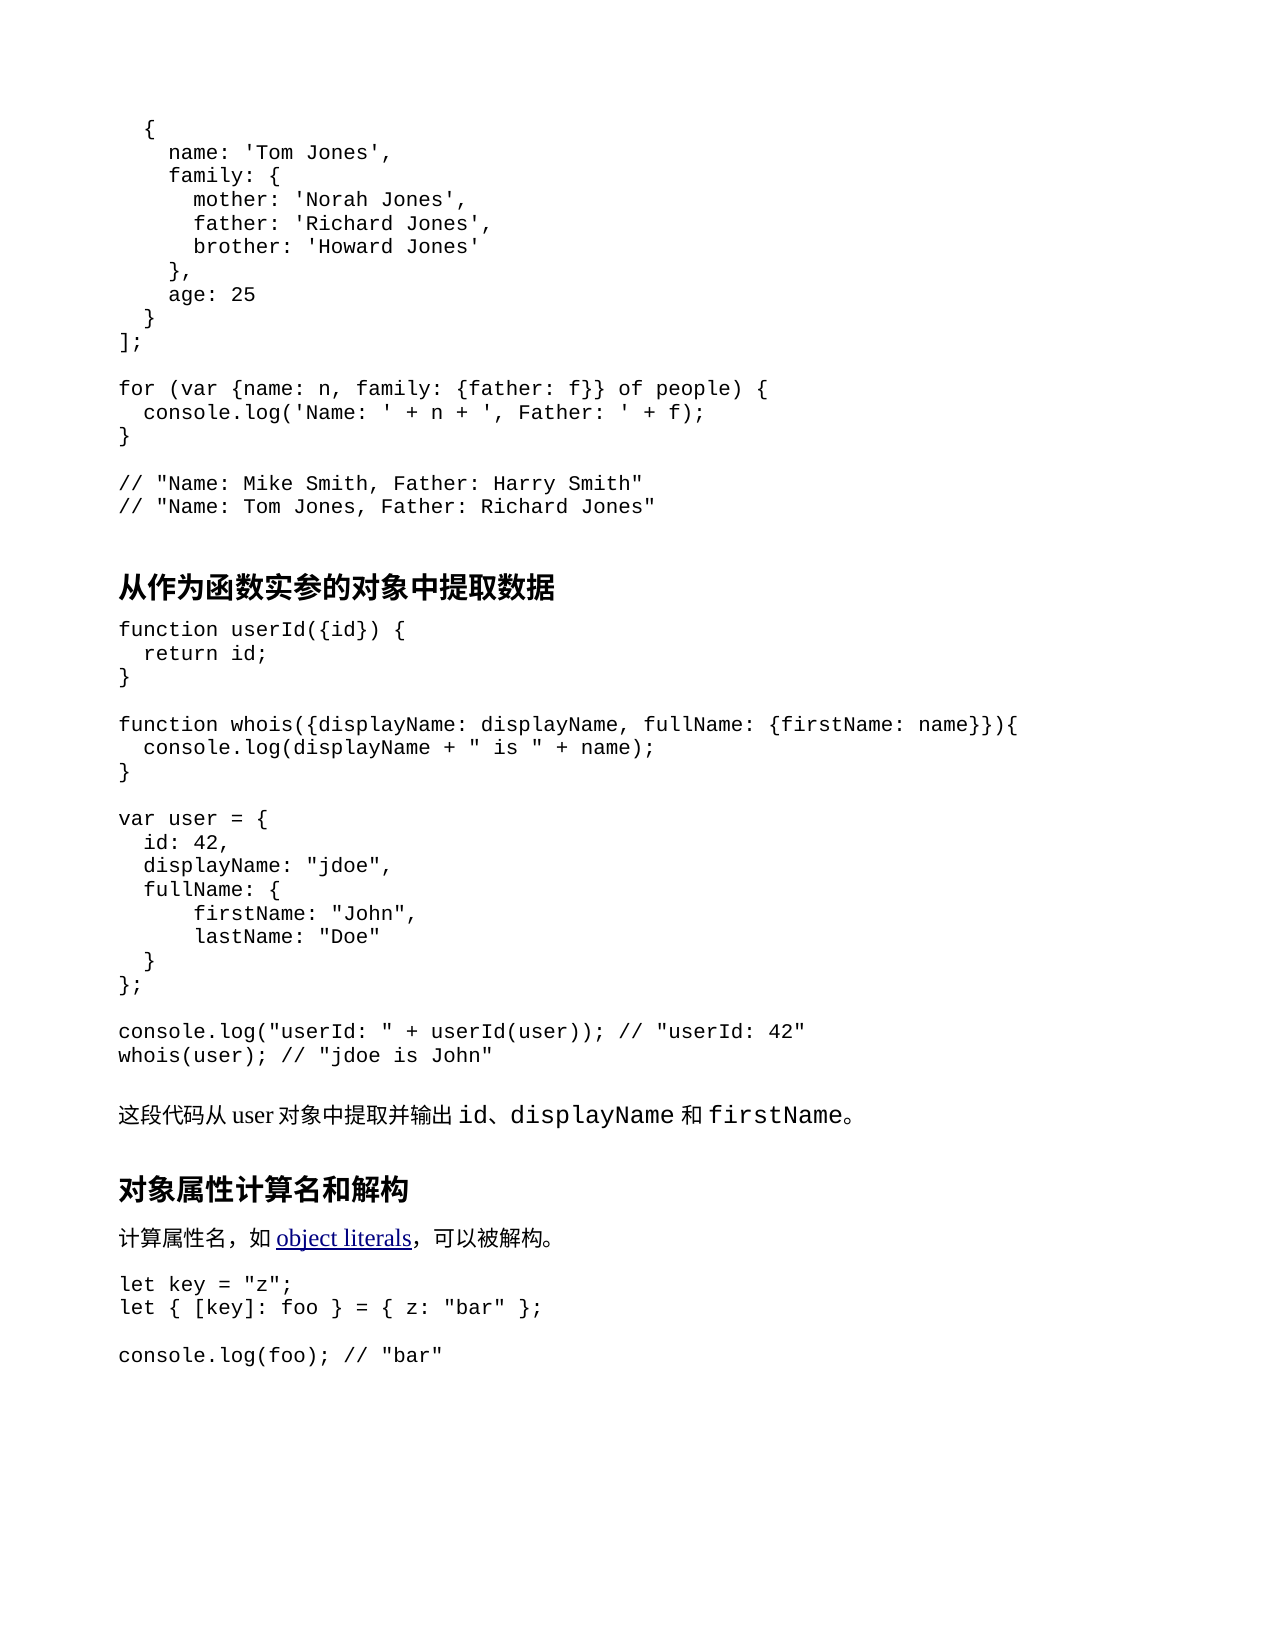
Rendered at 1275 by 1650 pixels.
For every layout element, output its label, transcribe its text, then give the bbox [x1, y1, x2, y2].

text } [118, 307, 1157, 331]
text function whois({displayName: displayName, fullName: {firstName: name}}){ [118, 713, 1157, 737]
text } [118, 426, 1157, 449]
text console.log(foo); // "bar" [118, 1344, 1157, 1368]
subtitle 对象属性计算名和解构 [118, 1166, 1157, 1209]
text 这段代码从user对象中提取并输出id、displayName 和 firstName。 [118, 1098, 1157, 1131]
text console.log('Name: ' + n + ', Father: ' + f); [118, 402, 1157, 426]
text family: { [118, 165, 1157, 189]
text let { [key]: foo } = { z: "bar" }; [118, 1297, 1157, 1321]
text age: 25 [118, 284, 1157, 307]
text // "Name: Mike Smith, Father: Harry Smith" [118, 473, 1157, 496]
text brother: 'Howard Jones' [118, 236, 1157, 260]
text let key = "z"; [118, 1274, 1157, 1297]
text }; [118, 974, 1157, 997]
text var user = { [118, 808, 1157, 832]
text } [118, 666, 1157, 690]
text }, [118, 260, 1157, 284]
text ]; [118, 331, 1157, 354]
text whois(user); // "jdoe is John" [118, 1044, 1157, 1068]
text { [118, 118, 1157, 142]
text return id; [118, 643, 1157, 666]
text console.log(displayName + " is " + name); [118, 737, 1157, 761]
text mother: 'Norah Jones', [118, 189, 1157, 213]
text function userId({id}) { [118, 619, 1157, 643]
text father: 'Richard Jones', [118, 213, 1157, 236]
text lastName: "Doe" [118, 926, 1157, 950]
text } [118, 950, 1157, 974]
text fullName: { [118, 879, 1157, 903]
subtitle 从作为函数实参的对象中提取数据 [118, 564, 1157, 606]
text displayName: "jdoe", [118, 855, 1157, 879]
text console.log("userId: " + userId(user)); // "userId: 42" [118, 1021, 1157, 1044]
text name: 'Tom Jones', [118, 142, 1157, 165]
text 计算属性名，如 object literals，可以被解构。 [118, 1221, 1157, 1253]
text for (var {name: n, family: {father: f}} of people) { [118, 378, 1157, 402]
text } [118, 761, 1157, 784]
text firstName: "John", [118, 903, 1157, 926]
text id: 42, [118, 832, 1157, 855]
text // "Name: Tom Jones, Father: Richard Jones" [118, 496, 1157, 520]
